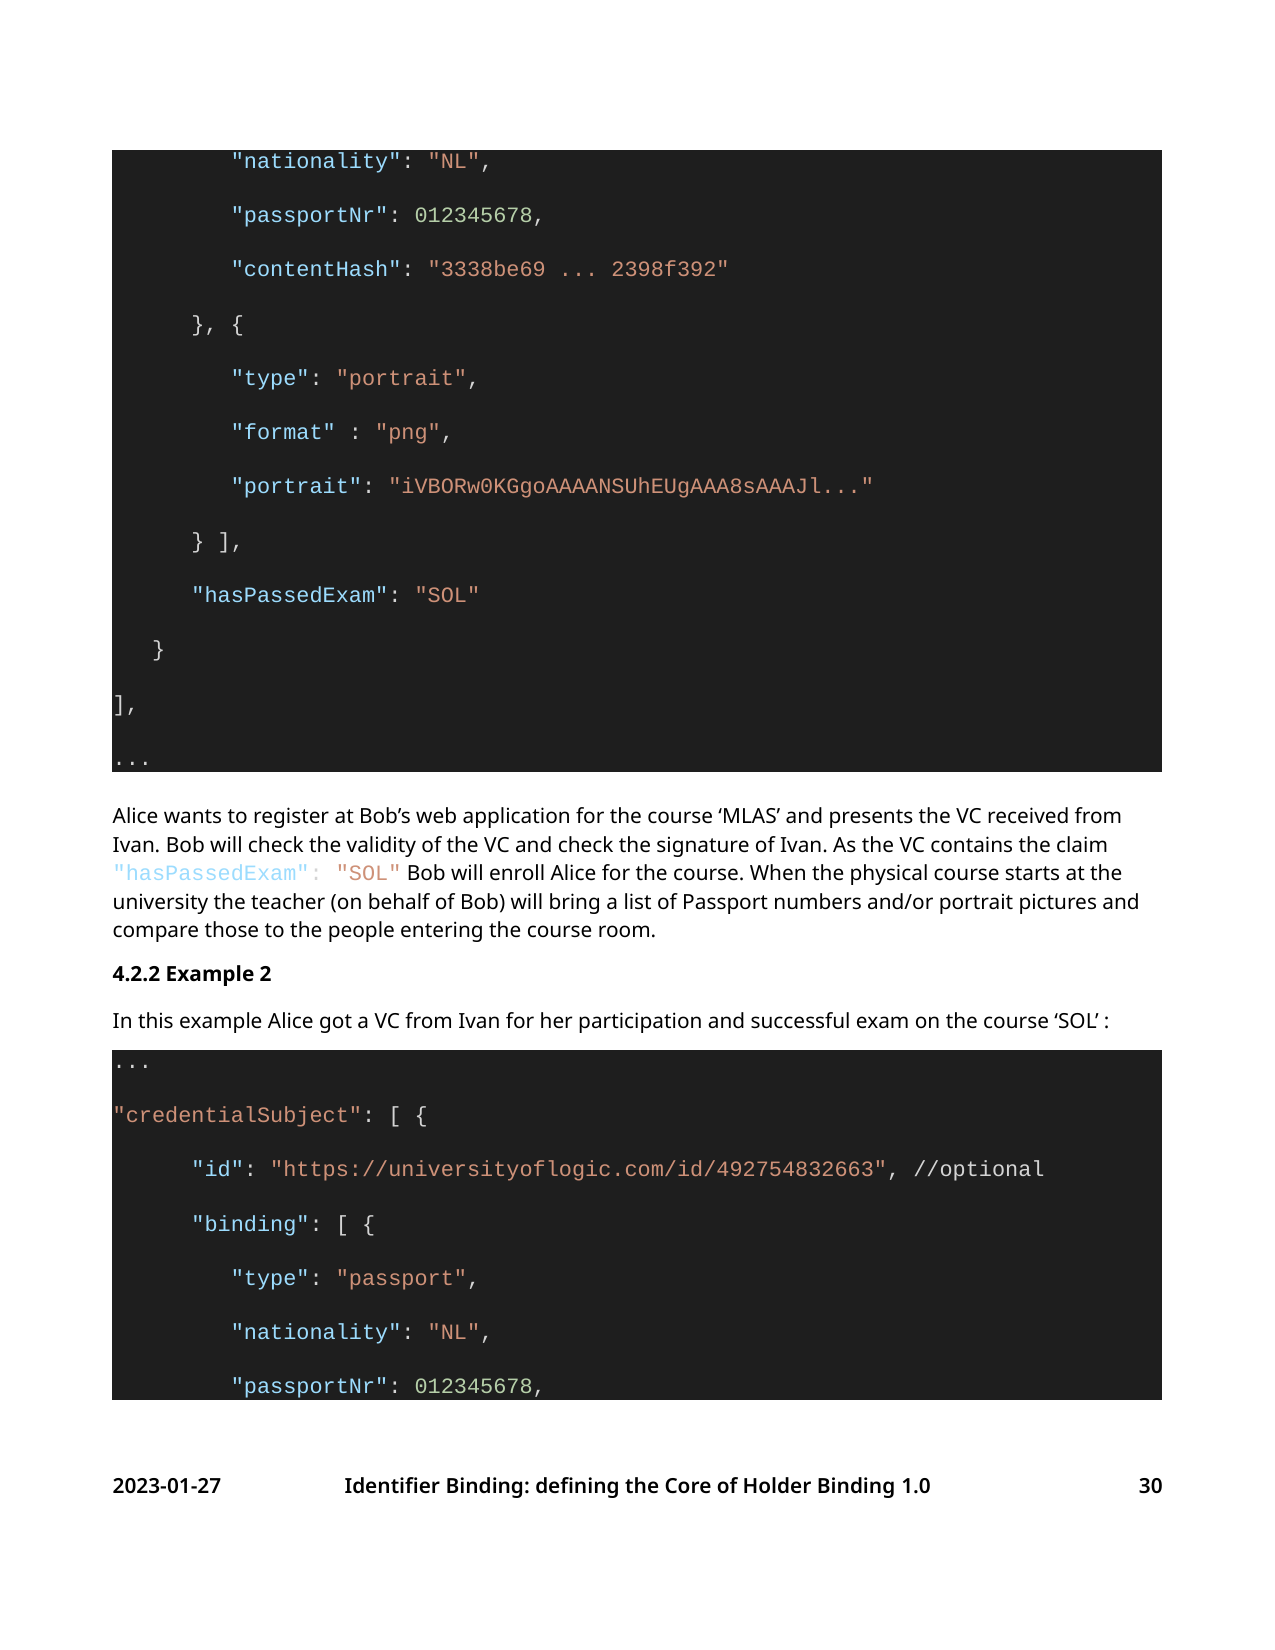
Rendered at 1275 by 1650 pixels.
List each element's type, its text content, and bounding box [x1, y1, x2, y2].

text "format" : "png", [112, 421, 1162, 446]
text ... [112, 747, 1162, 772]
text } ], [112, 530, 1162, 555]
text In this example Alice got a VC from Ivan for her participation and successful exam on the course ‘SOL’ : [112, 1006, 1162, 1035]
text Alice wants to register at Bob’s web application for the course ‘MLAS’ and presents the VC received from Ivan. Bob will check the validity of the VC and check the signature of Ivan. As the VC contains the claim "hasPassedExam": "SOL" Bob will enroll Alice for the course. When the physical course starts at the university the teacher (on behalf of Bob) will bring a list of Passport numbers and/or portrait pictures and compare those to the people entering the course room. [112, 801, 1162, 944]
text "id": "https://universityoflogic.com/id/492754832663", //optional [112, 1158, 1162, 1183]
text "passportNr": 012345678, [112, 204, 1162, 229]
text "nationality": "NL", [112, 1321, 1162, 1346]
subtitle 4.2.2 Example 2 [112, 959, 1162, 987]
text "credentialSubject": [ { [112, 1104, 1162, 1129]
text "contentHash": "3338be69 ... 2398f392" [112, 258, 1162, 283]
text "type": "passport", [112, 1267, 1162, 1292]
text "passportNr": 012345678, [112, 1376, 1162, 1400]
text }, { [112, 313, 1162, 338]
text "nationality": "NL", [112, 150, 1162, 175]
text "type": "portrait", [112, 367, 1162, 392]
text } [112, 638, 1162, 663]
text ], [112, 693, 1162, 717]
text "portrait": "iVBORw0KGgoAAAANSUhEUgAAA8sAAAJl..." [112, 476, 1162, 500]
text "hasPassedExam": "SOL" [112, 584, 1162, 609]
text ... [112, 1050, 1162, 1075]
text "binding": [ { [112, 1213, 1162, 1237]
